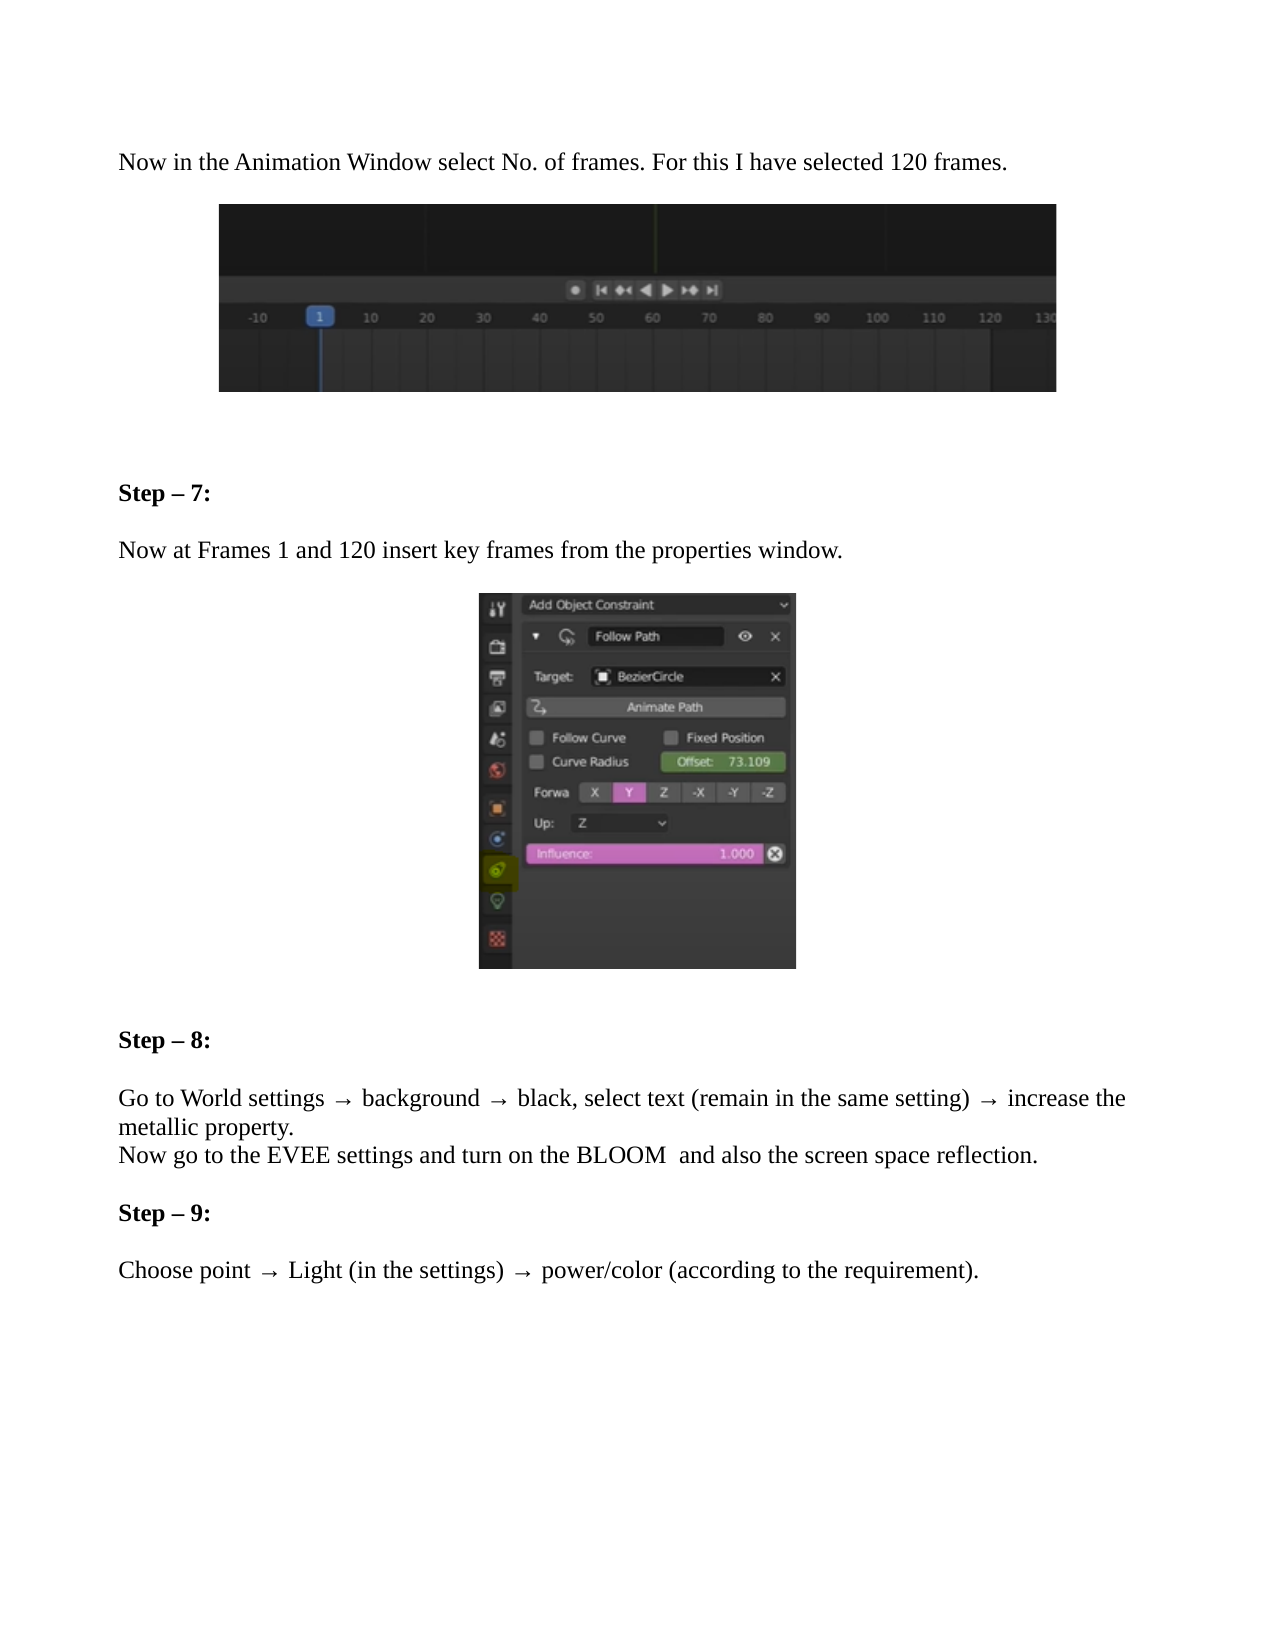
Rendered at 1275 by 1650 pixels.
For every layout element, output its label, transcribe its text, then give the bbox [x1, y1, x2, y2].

text Step – 8: [118, 1026, 1157, 1054]
text Now in the Animation Window select No. of frames. For this I have selected 120 frames. [118, 147, 1157, 176]
picture [218, 204, 1057, 392]
text Choose point → Light (in the settings) → power/color (according to the requirement). [118, 1256, 1157, 1284]
text Go to World settings → background → black, select text (remain in the same setting) → increase the metallic property. [118, 1083, 1157, 1141]
picture [478, 593, 797, 969]
text Step – 9: [118, 1198, 1157, 1227]
text Now go to the EVEE settings and turn on the BLOOM and also the screen space reflection. [118, 1141, 1157, 1169]
text Step – 7: [118, 478, 1157, 507]
text Now at Frames 1 and 120 insert key frames from the properties window. [118, 536, 1157, 564]
